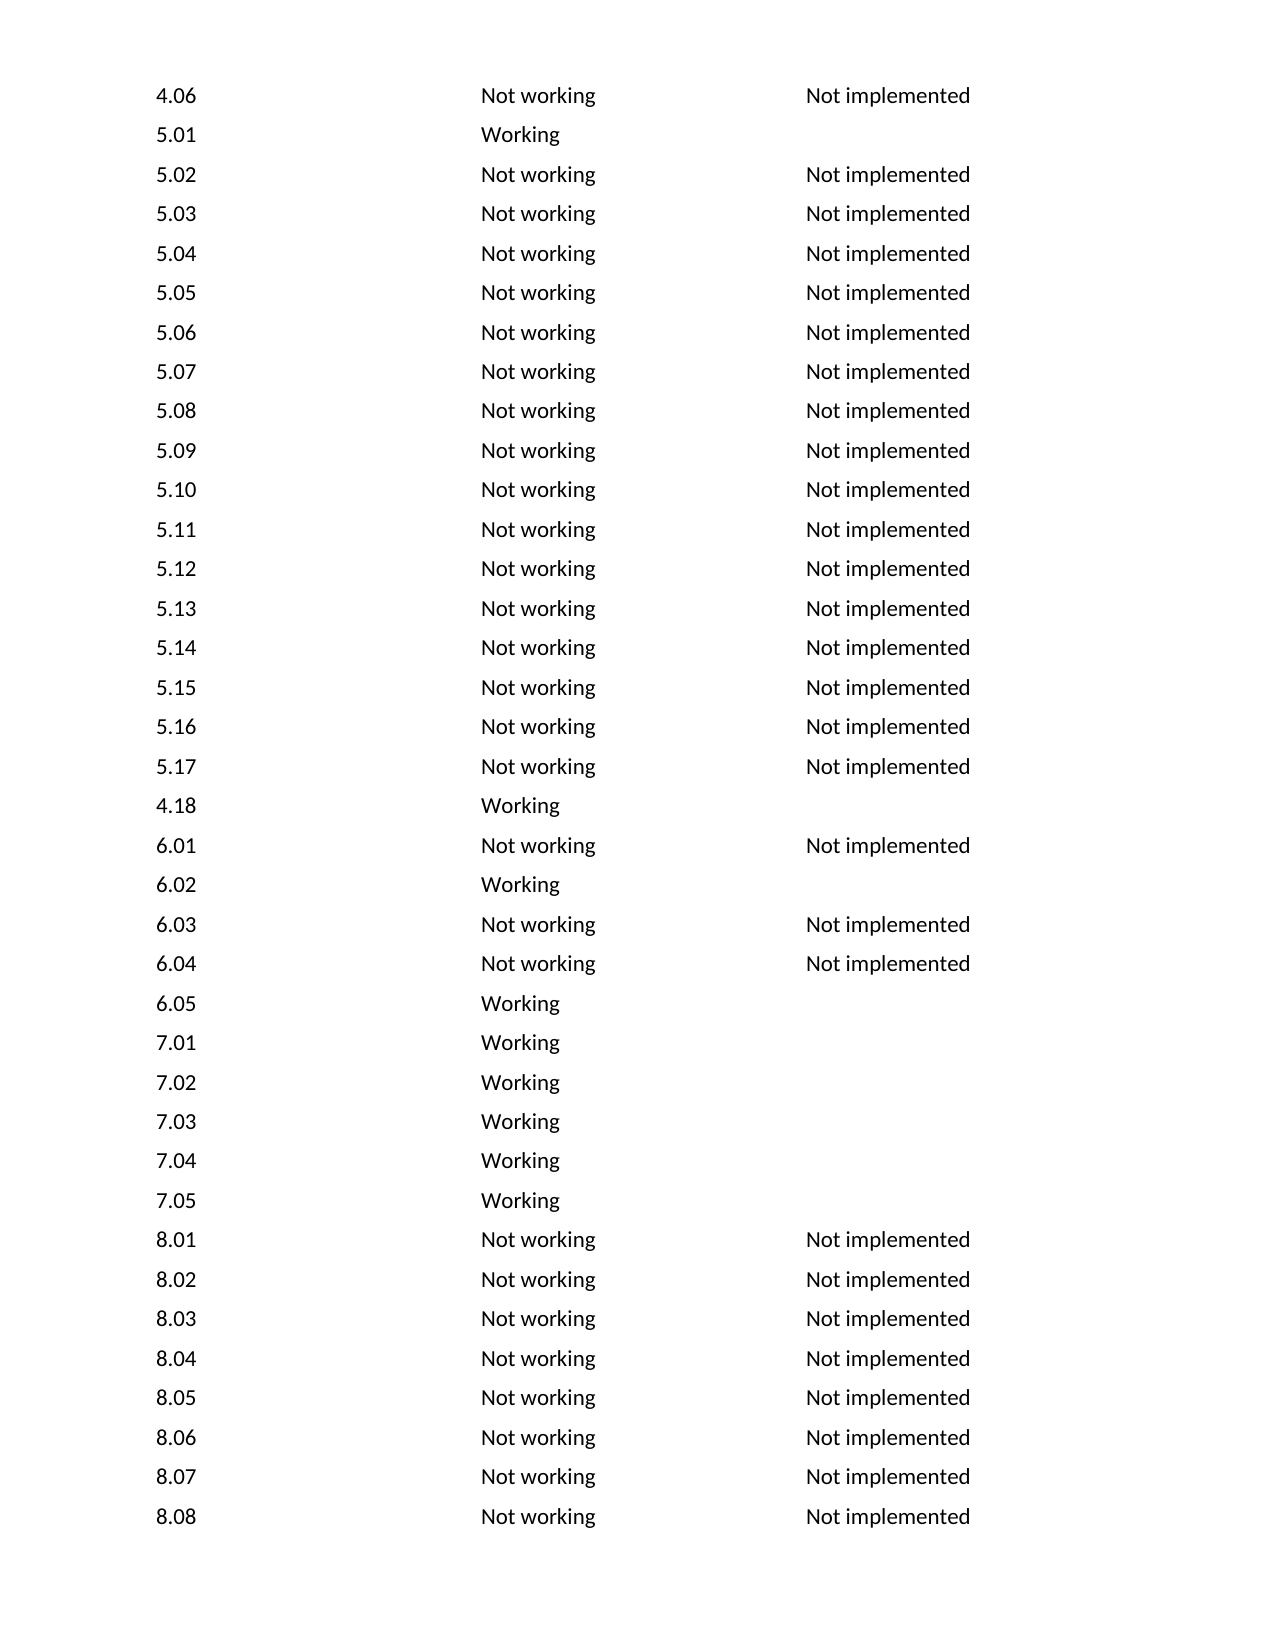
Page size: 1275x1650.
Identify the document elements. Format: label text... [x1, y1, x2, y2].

table_cell Not working [475, 1338, 800, 1378]
table_cell 5.11 [150, 509, 475, 549]
table_cell 5.13 [150, 588, 475, 628]
table_cell Not working [475, 1378, 800, 1417]
table_cell Not implemented [800, 825, 1125, 864]
table_cell 7.03 [150, 1101, 475, 1141]
table_cell 6.04 [150, 944, 475, 983]
table_cell 6.02 [150, 865, 475, 904]
table_cell 5.01 [150, 115, 475, 154]
table_cell Working [475, 1141, 800, 1180]
table_cell Working [475, 865, 800, 904]
table_cell [800, 1180, 1125, 1220]
table_cell Not implemented [800, 944, 1125, 983]
table_cell Not implemented [800, 1378, 1125, 1417]
table_cell [800, 1023, 1125, 1062]
table_cell Working [475, 115, 800, 154]
table_cell Not implemented [800, 351, 1125, 391]
table_cell Not implemented [800, 391, 1125, 430]
table_cell Working [475, 1023, 800, 1062]
table_cell 8.07 [150, 1457, 475, 1496]
table_cell 8.02 [150, 1259, 475, 1299]
table_cell Not implemented [800, 312, 1125, 351]
table_cell Not working [475, 667, 800, 707]
table_cell Not implemented [800, 509, 1125, 549]
table_cell Working [475, 786, 800, 825]
table_cell 8.08 [150, 1496, 475, 1536]
table_cell Not working [475, 233, 800, 272]
table_cell Not implemented [800, 1417, 1125, 1457]
table_cell 5.17 [150, 746, 475, 786]
table_cell Not working [475, 1220, 800, 1259]
table_cell Not working [475, 351, 800, 391]
table_cell Not working [475, 430, 800, 470]
table_cell 7.04 [150, 1141, 475, 1180]
table_cell Not working [475, 509, 800, 549]
table_cell Not working [475, 707, 800, 746]
table_cell Not working [475, 194, 800, 233]
table_cell 6.03 [150, 904, 475, 943]
table_cell [800, 786, 1125, 825]
table_cell Not implemented [800, 75, 1125, 114]
table_cell 5.03 [150, 194, 475, 233]
table_cell 5.07 [150, 351, 475, 391]
table_cell Working [475, 983, 800, 1022]
table_cell 5.12 [150, 549, 475, 588]
table_cell Not implemented [800, 1259, 1125, 1299]
table_cell Not working [475, 75, 800, 114]
table_cell Not working [475, 391, 800, 430]
table_cell Not working [475, 1457, 800, 1496]
table_cell 5.06 [150, 312, 475, 351]
table_cell Not working [475, 904, 800, 943]
table_cell Not implemented [800, 628, 1125, 667]
table_cell Not working [475, 154, 800, 193]
table_cell Not working [475, 746, 800, 786]
table_cell Not implemented [800, 233, 1125, 272]
table_cell Not working [475, 549, 800, 588]
table_cell 7.02 [150, 1062, 475, 1101]
table_cell Not working [475, 588, 800, 628]
table_cell Not implemented [800, 588, 1125, 628]
table_cell Not implemented [800, 549, 1125, 588]
table_cell 5.09 [150, 430, 475, 470]
table_cell 4.06 [150, 75, 475, 114]
table_cell Not implemented [800, 707, 1125, 746]
table_cell 7.05 [150, 1180, 475, 1220]
table_cell 5.16 [150, 707, 475, 746]
table_cell Not working [475, 825, 800, 864]
table_cell Working [475, 1101, 800, 1141]
table_cell 6.05 [150, 983, 475, 1022]
table_cell [800, 983, 1125, 1022]
table_cell 8.03 [150, 1299, 475, 1338]
table_cell [800, 115, 1125, 154]
table_cell 8.06 [150, 1417, 475, 1457]
table_cell 8.04 [150, 1338, 475, 1378]
table_cell [800, 1062, 1125, 1101]
table_cell Not implemented [800, 1496, 1125, 1536]
table_cell Not working [475, 312, 800, 351]
table_cell 6.01 [150, 825, 475, 864]
table_cell [800, 1141, 1125, 1180]
table_cell 5.02 [150, 154, 475, 193]
table_cell Not implemented [800, 430, 1125, 470]
table_cell 7.01 [150, 1023, 475, 1062]
table_cell Not implemented [800, 667, 1125, 707]
table_cell Not working [475, 1417, 800, 1457]
table_cell Not working [475, 470, 800, 509]
table_cell Not working [475, 273, 800, 312]
table_cell 4.18 [150, 786, 475, 825]
table_cell 8.05 [150, 1378, 475, 1417]
table_cell Not implemented [800, 1457, 1125, 1496]
table_cell 5.04 [150, 233, 475, 272]
table_cell [800, 865, 1125, 904]
table_cell Working [475, 1180, 800, 1220]
table_cell 5.14 [150, 628, 475, 667]
table_cell Not implemented [800, 273, 1125, 312]
table_cell Not implemented [800, 1338, 1125, 1378]
table_cell Not implemented [800, 1220, 1125, 1259]
table_cell Not working [475, 628, 800, 667]
table_cell 5.08 [150, 391, 475, 430]
table_cell 5.05 [150, 273, 475, 312]
table_cell Not implemented [800, 746, 1125, 786]
table_cell Working [475, 1062, 800, 1101]
table_cell 5.15 [150, 667, 475, 707]
table_cell Not implemented [800, 904, 1125, 943]
table_cell Not implemented [800, 470, 1125, 509]
table_cell [800, 1101, 1125, 1141]
table_cell Not working [475, 1496, 800, 1536]
table_cell Not working [475, 1299, 800, 1338]
table_cell 5.10 [150, 470, 475, 509]
table_cell 8.01 [150, 1220, 475, 1259]
table_cell Not working [475, 944, 800, 983]
table_cell Not implemented [800, 194, 1125, 233]
table_cell Not implemented [800, 154, 1125, 193]
table_cell Not implemented [800, 1299, 1125, 1338]
table_cell Not working [475, 1259, 800, 1299]
